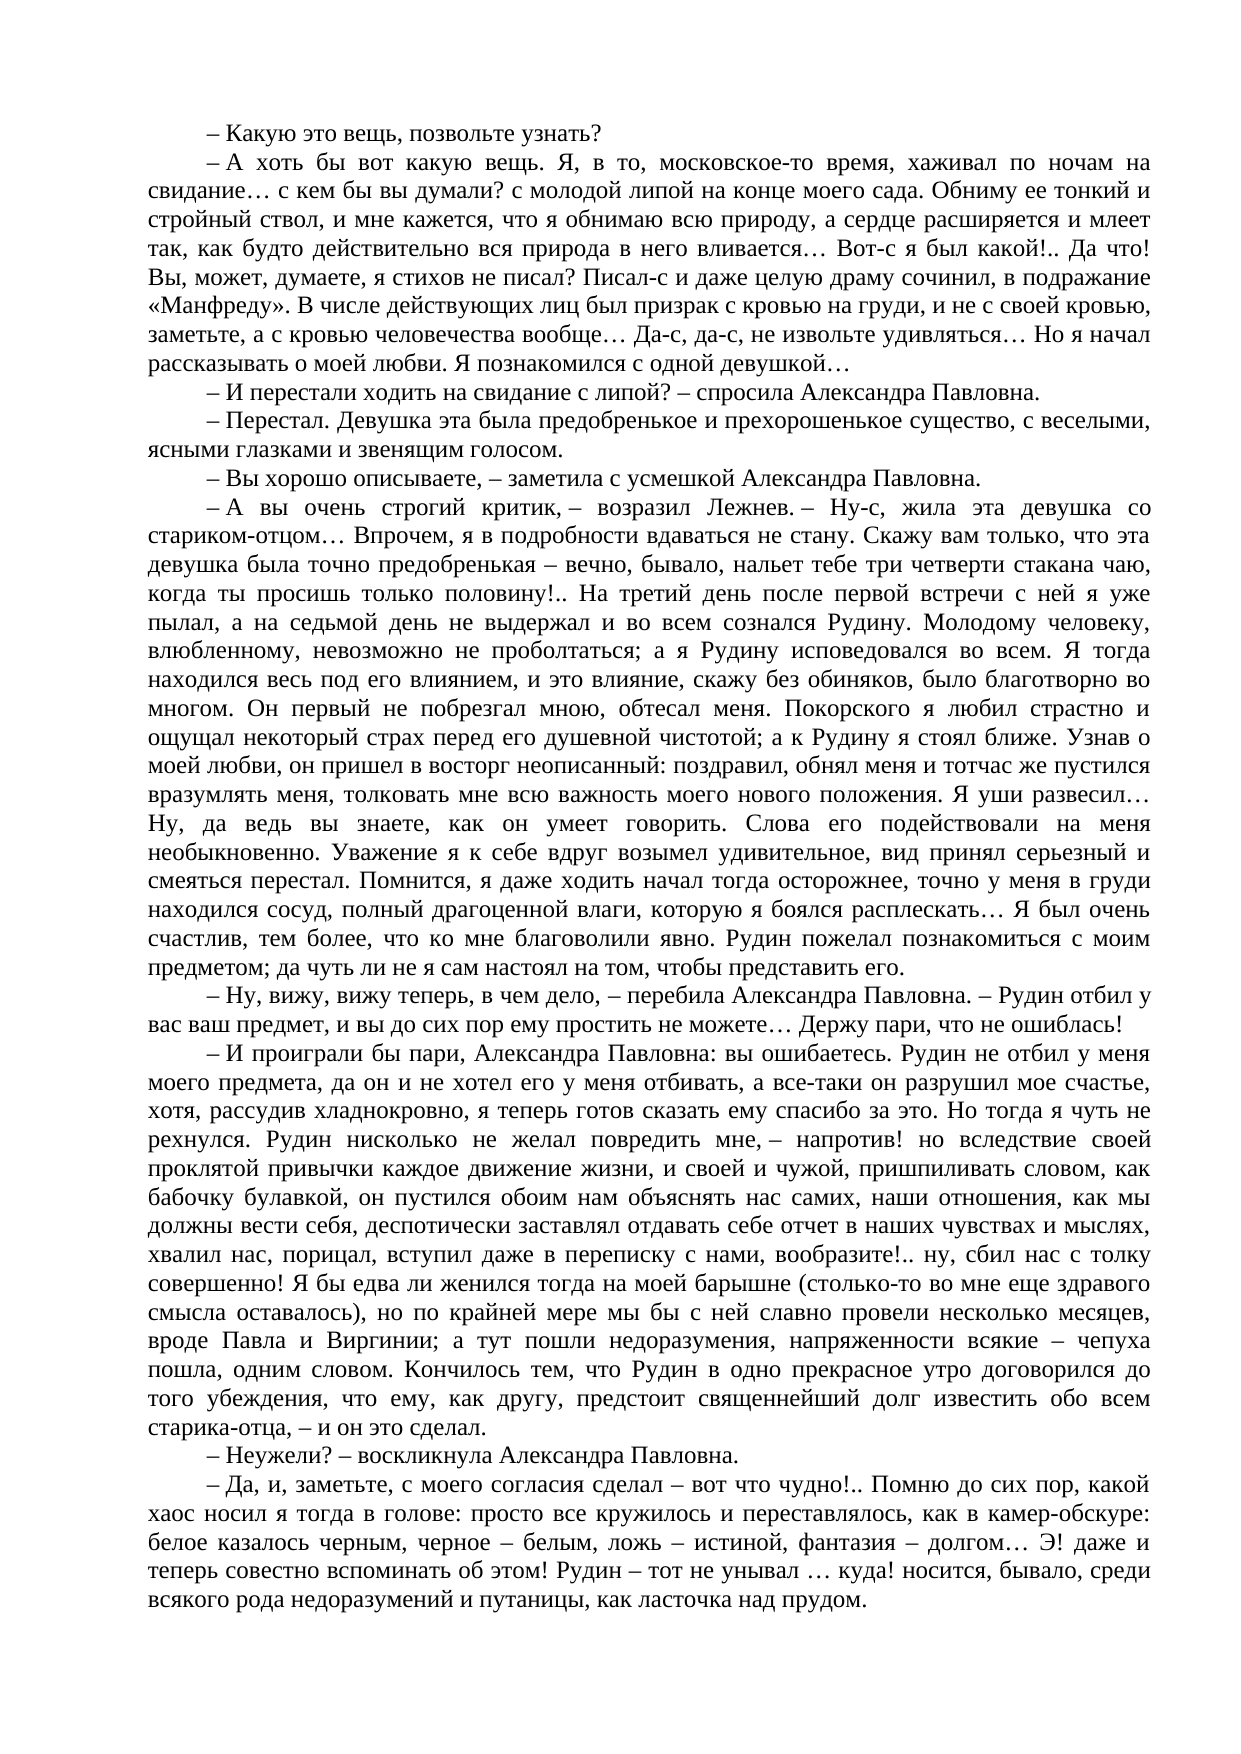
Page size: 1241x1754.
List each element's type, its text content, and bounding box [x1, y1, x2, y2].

text – Вы хорошо описываете, – заметила с усмешкой Александра Павловна. [148, 463, 1152, 492]
text – Да, и, заметьте, с моего согласия сделал – вот что чудно!.. Помню до сих пор, какой хаос носил я тогда в голове: просто все кружилось и переставлялось, как в камер-обскуре: белое казалось черным, черное – белым, ложь – истиной, фантазия – долгом… Э! даже и теперь совестно вспоминать об этом! Рудин – тот не унывал … куда! носится, бывало, среди всякого рода недоразумений и путаницы, как ласточка над прудом. [148, 1469, 1152, 1613]
text – И проиграли бы пари, Александра Павловна: вы ошибаетесь. Рудин не отбил у меня моего предмета, да он и не хотел его у меня отбивать, а все-таки он разрушил мое счастье, хотя, рассудив хладнокровно, я теперь готов сказать ему спасибо за это. Но тогда я чуть не рехнулся. Рудин нисколько не желал повредить мне, – напротив! но вследствие своей проклятой привычки каждое движение жизни, и своей и чужой, пришпиливать словом, как бабочку булавкой, он пустился обоим нам объяснять нас самих, наши отношения, как мы должны вести себя, деспотически заставлял отдавать себе отчет в наших чувствах и мыслях, хвалил нас, порицал, вступил даже в переписку с нами, вообразите!.. ну, сбил нас с толку совершенно! Я бы едва ли женился тогда на моей барышне (столько-то во мне еще здравого смысла оставалось), но по крайней мере мы бы с ней славно провели несколько месяцев, вроде Павла и Виргинии; а тут пошли недоразумения, напряженности всякие – чепуха пошла, одним словом. Кончилось тем, что Рудин в одно прекрасное утро договорился до того убеждения, что ему, как другу, предстоит священнейший долг известить обо всем старика-отца, – и он это сделал. [148, 1038, 1152, 1441]
text – Неужели? – воскликнула Александра Павловна. [148, 1441, 1152, 1469]
text – А хоть бы вот какую вещь. Я, в то, московское-то время, хаживал по ночам на свидание… с кем бы вы думали? с молодой липой на конце моего сада. Обниму ее тонкий и стройный ствол, и мне кажется, что я обнимаю всю природу, а сердце расширяется и млеет так, как будто действительно вся природа в него вливается… Вот-с я был какой!.. Да что! Вы, может, думаете, я стихов не писал? Писал-с и даже целую драму сочинил, в подражание «Манфреду». В числе действующих лиц был призрак с кровью на груди, и не с своей кровью, заметьте, а с кровью человечества вообще… Да-с, да-с, не извольте удивляться… Но я начал рассказывать о моей любви. Я познакомился с одной девушкой… [148, 147, 1152, 377]
text – И перестали ходить на свидание с липой? – спросила Александра Павловна. [148, 377, 1152, 406]
text – А вы очень строгий критик, – возразил Лежнев. – Ну-с, жила эта девушка со стариком-отцом… Впрочем, я в подробности вдаваться не стану. Скажу вам только, что эта девушка была точно предобренькая – вечно, бывало, нальет тебе три четверти стакана чаю, когда ты просишь только половину!.. На третий день после первой встречи с ней я уже пылал, а на седьмой день не выдержал и во всем сознался Рудину. Молодому человеку, влюбленному, невозможно не проболтаться; а я Рудину исповедовался во всем. Я тогда находился весь под его влиянием, и это влияние, скажу без обиняков, было благотворно во многом. Он первый не побрезгал мною, обтесал меня. Покорского я любил страстно и ощущал некоторый страх перед его душевной чистотой; а к Рудину я стоял ближе. Узнав о моей любви, он пришел в восторг неописанный: поздравил, обнял меня и тотчас же пустился вразумлять меня, толковать мне всю важность моего нового положения. Я уши развесил… Ну, да ведь вы знаете, как он умеет говорить. Слова его подействовали на меня необыкновенно. Уважение я к себе вдруг возымел удивительное, вид принял серьезный и смеяться перестал. Помнится, я даже ходить начал тогда осторожнее, точно у меня в груди находился сосуд, полный драгоценной влаги, которую я боялся расплескать… Я был очень счастлив, тем более, что ко мне благоволили явно. Рудин пожелал познакомиться с моим предметом; да чуть ли не я сам настоял на том, чтобы представить его. [148, 492, 1152, 981]
text – Какую это вещь, позвольте узнать? [148, 118, 1152, 147]
text – Ну, вижу, вижу теперь, в чем дело, – перебила Александра Павловна. – Рудин отбил у вас ваш предмет, и вы до сих пор ему простить не можете… Держу пари, что не ошиблась! [148, 981, 1152, 1038]
text – Перестал. Девушка эта была предобренькое и прехорошенькое существо, с веселыми, ясными глазками и звенящим голосом. [148, 406, 1152, 463]
